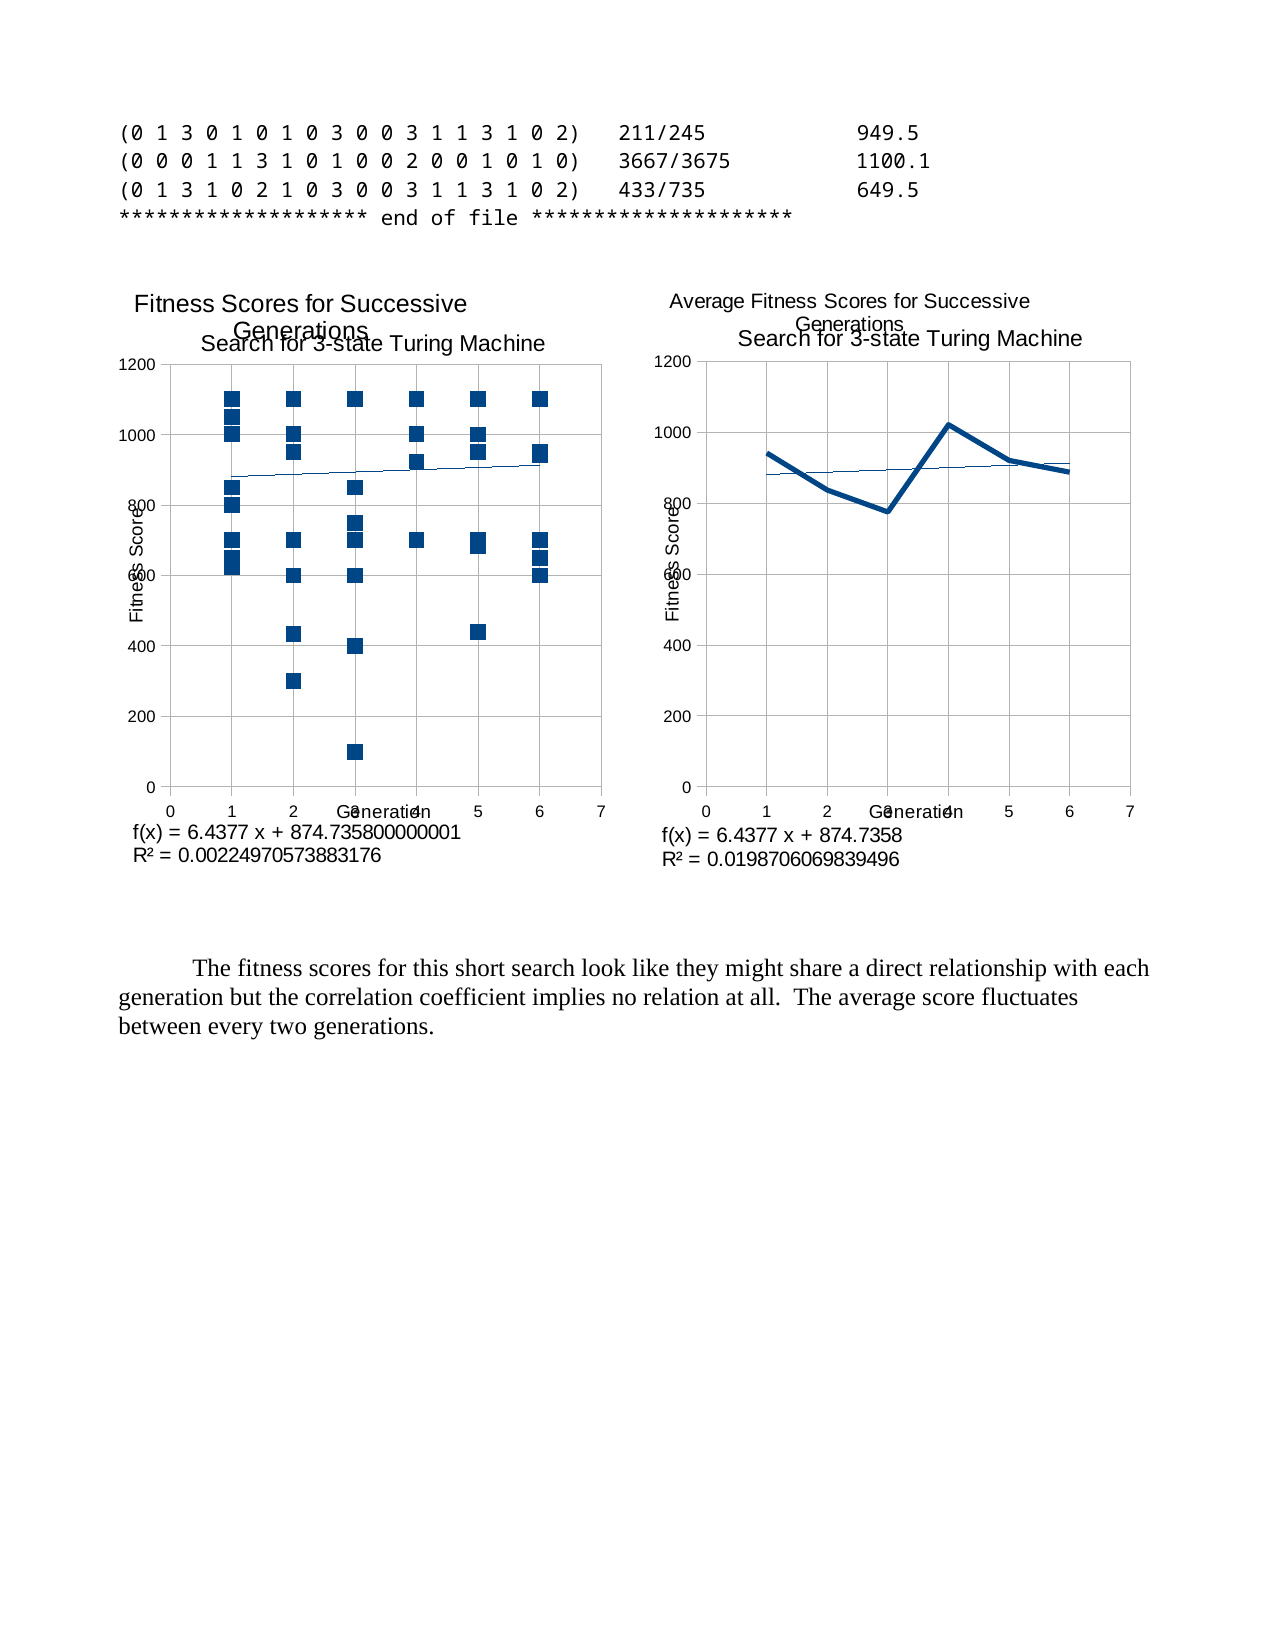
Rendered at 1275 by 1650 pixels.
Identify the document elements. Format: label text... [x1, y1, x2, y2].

text (0 0 0 1 1 3 1 0 1 0 0 2 0 0 1 0 1 0) 3667/3675 1100.1 [118, 147, 1157, 175]
text ******************** end of file ********************* [118, 203, 1157, 232]
text (0 1 3 1 0 2 1 0 3 0 0 3 1 1 3 1 0 2) 433/735 649.5 [118, 175, 1157, 203]
text The fitness scores for this short search look like they might share a direct relationship with each generation but the correlation coefficient implies no relation at all. The average score fluctuates between every two generations. [118, 953, 1157, 1040]
text (0 1 3 0 1 0 1 0 3 0 0 3 1 1 3 1 0 2) 211/245 949.5 [118, 118, 1157, 147]
